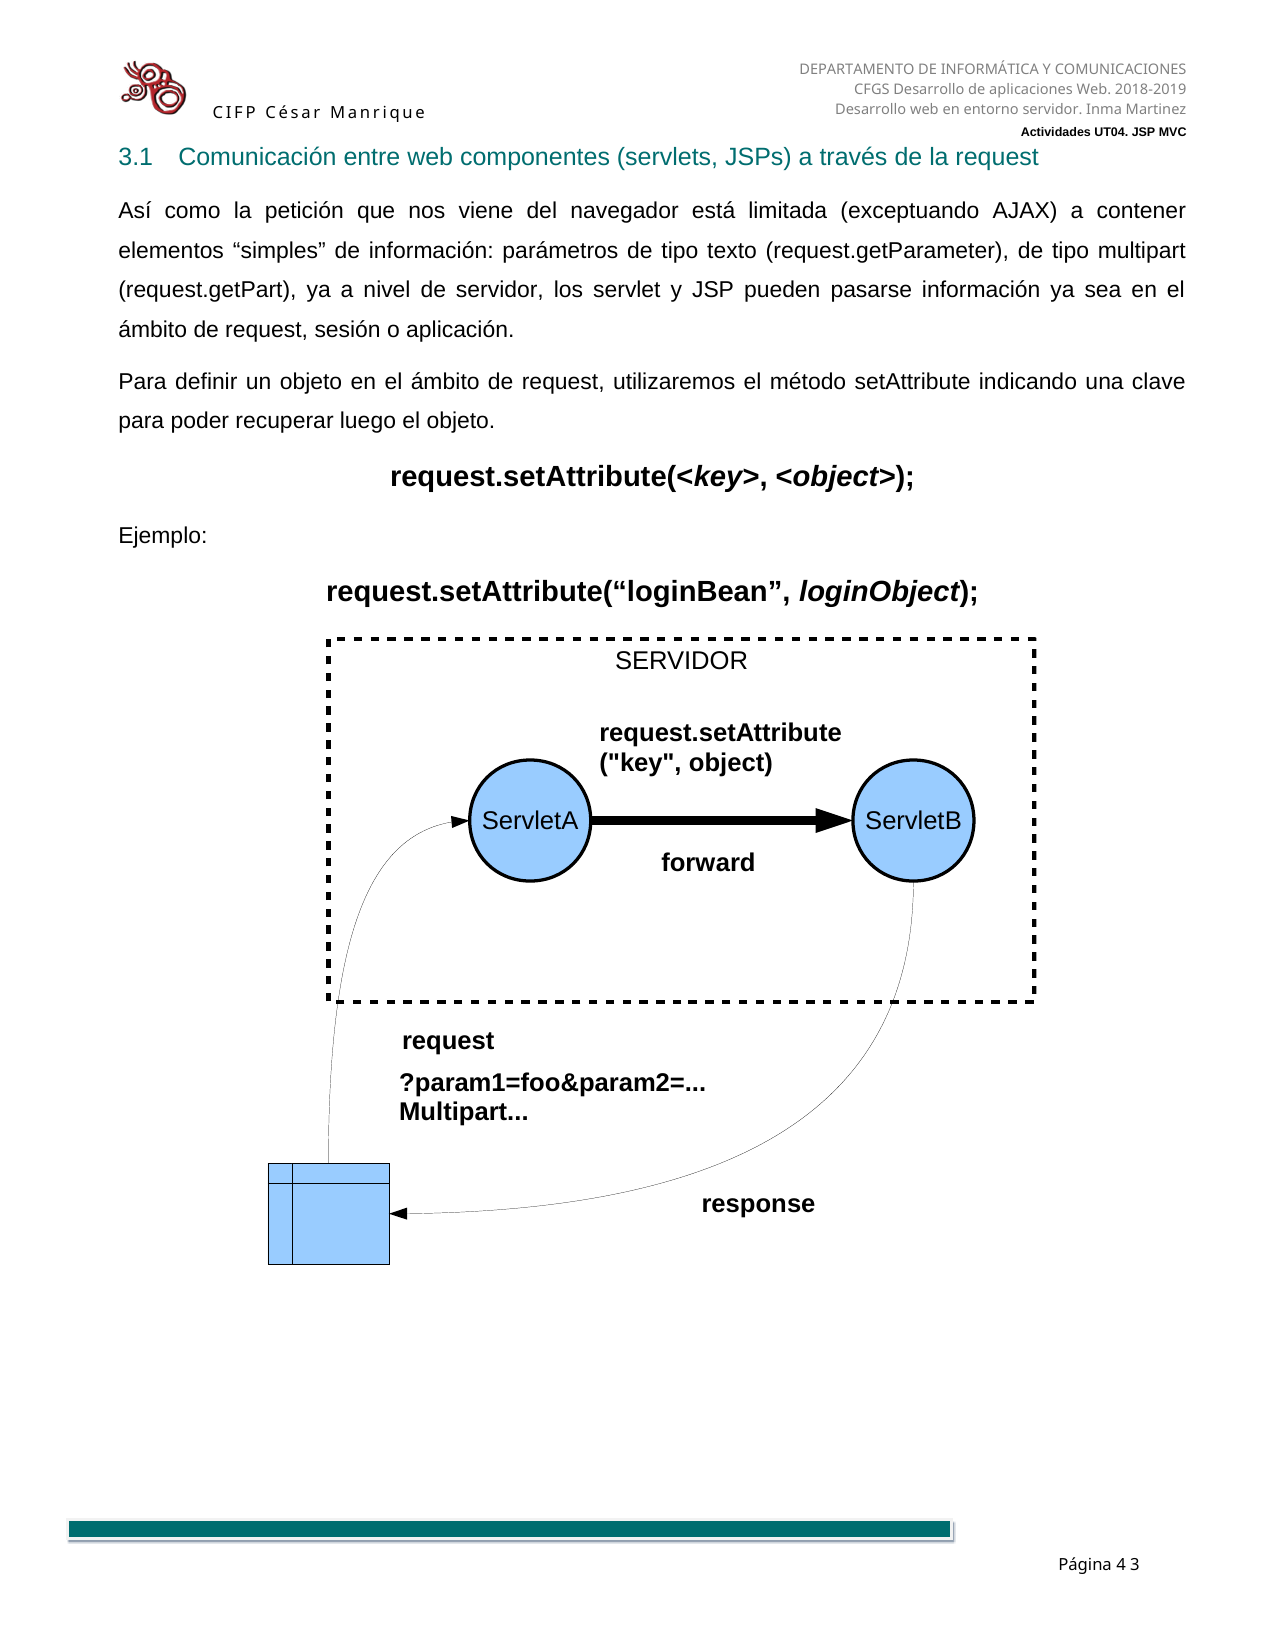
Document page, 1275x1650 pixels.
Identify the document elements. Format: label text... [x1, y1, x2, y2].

text Así como la petición que nos viene del navegador está limitada (exceptuando AJAX) a contener elementos “simples” de información: parámetros de tipo texto (request.getParameter), de tipo multipart (request.getPart), ya a nivel de servidor, los servlet y JSP pueden pasarse información ya sea en el ámbito de request, sesión o aplicación. [118, 197, 1186, 342]
text request.setAttribute(“loginBean”, loginObject); [118, 574, 1186, 608]
subtitle Comunicación entre web componentes (servlets, JSPs) a través de la request [118, 142, 1186, 171]
text request.setAttribute(<key>, <object>); [118, 459, 1186, 493]
picture [118, 59, 190, 115]
text Para definir un objeto en el ámbito de request, utilizaremos el método setAttribute indicando una clave para poder recuperar luego el objeto. [118, 368, 1186, 434]
text Ejemplo: [118, 522, 1186, 548]
